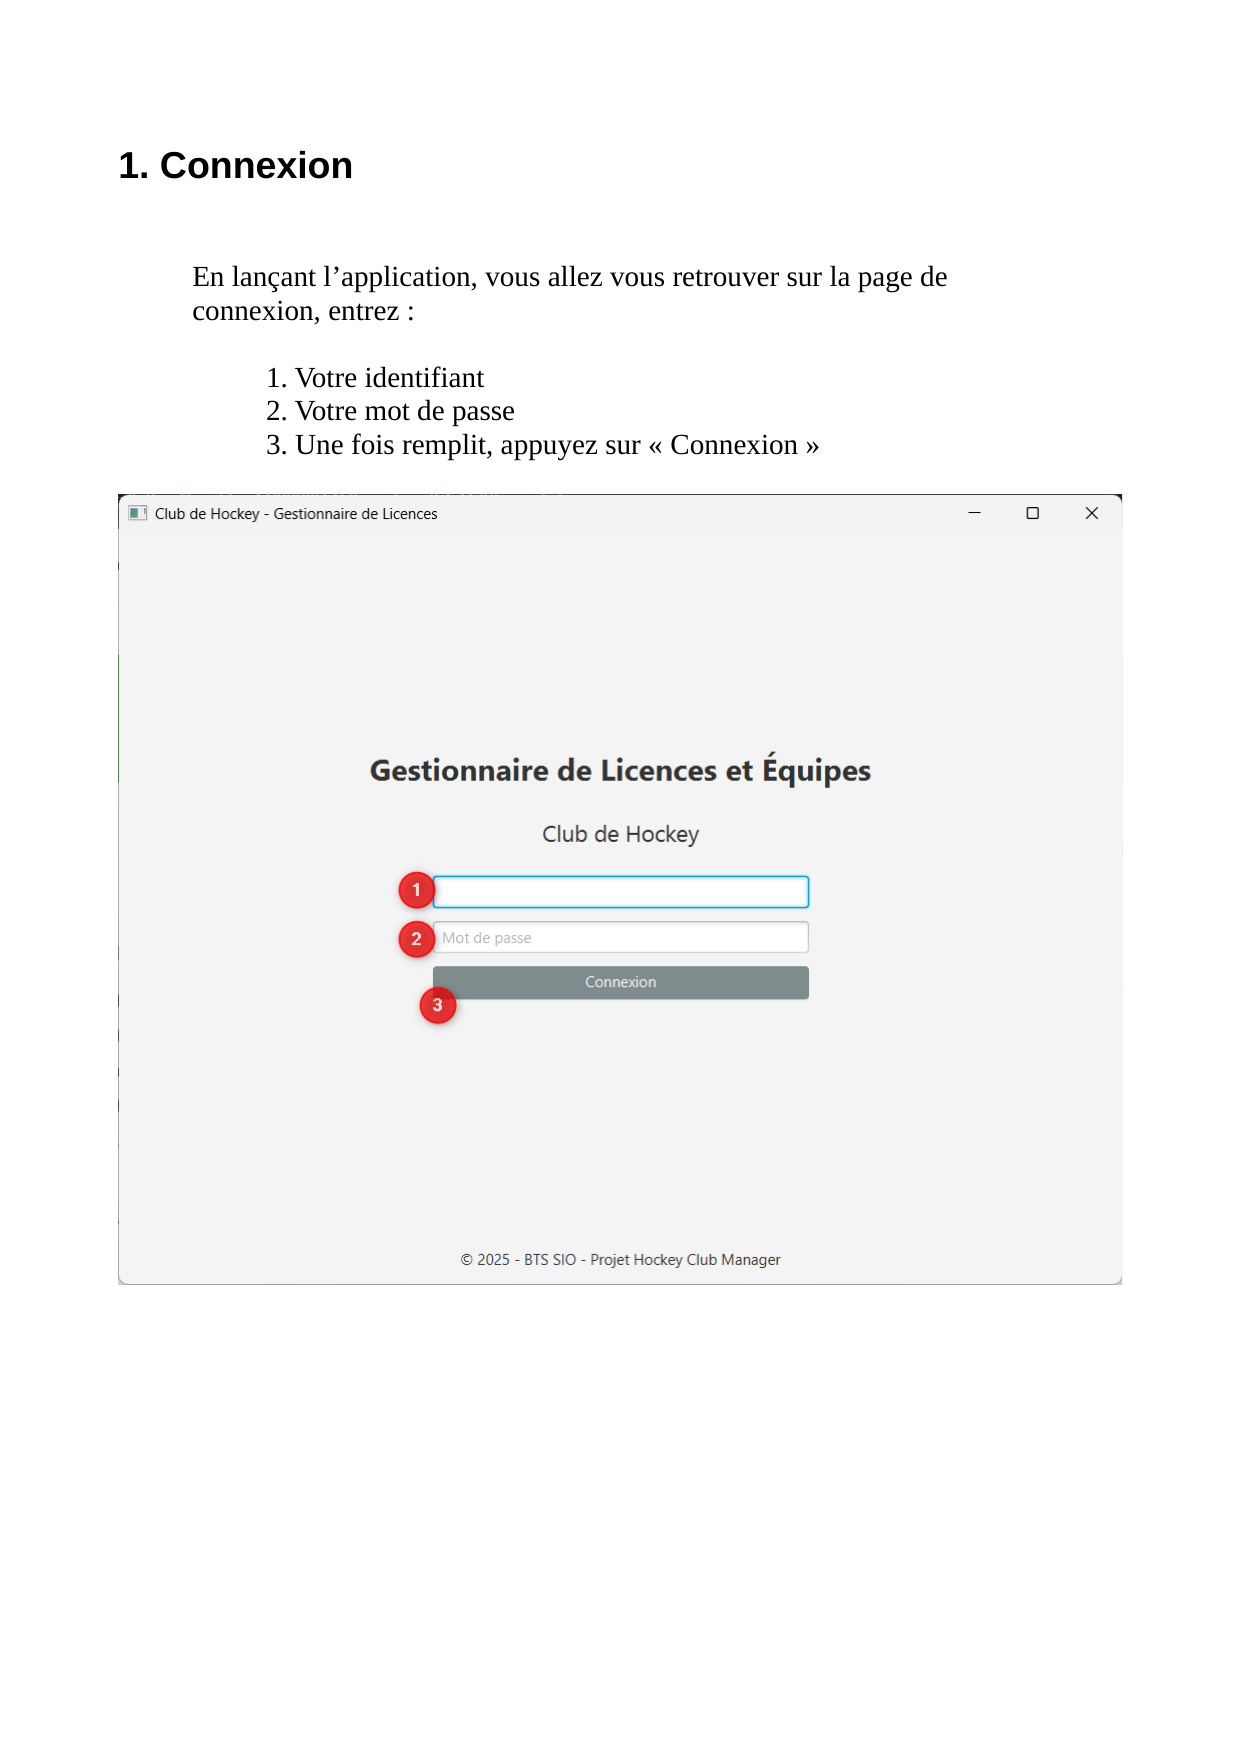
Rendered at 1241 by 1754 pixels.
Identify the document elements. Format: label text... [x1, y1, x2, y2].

text En lançant l’application, vous allez vous retrouver sur la page de connexion, entrez : [118, 259, 1122, 326]
text 1. Votre identifiant [118, 360, 1122, 393]
subtitle 1. Connexion [118, 143, 1122, 186]
text 2. Votre mot de passe [118, 393, 1122, 427]
picture [118, 494, 1123, 1285]
text 3. Une fois remplit, appuyez sur « Connexion » [118, 427, 1122, 461]
